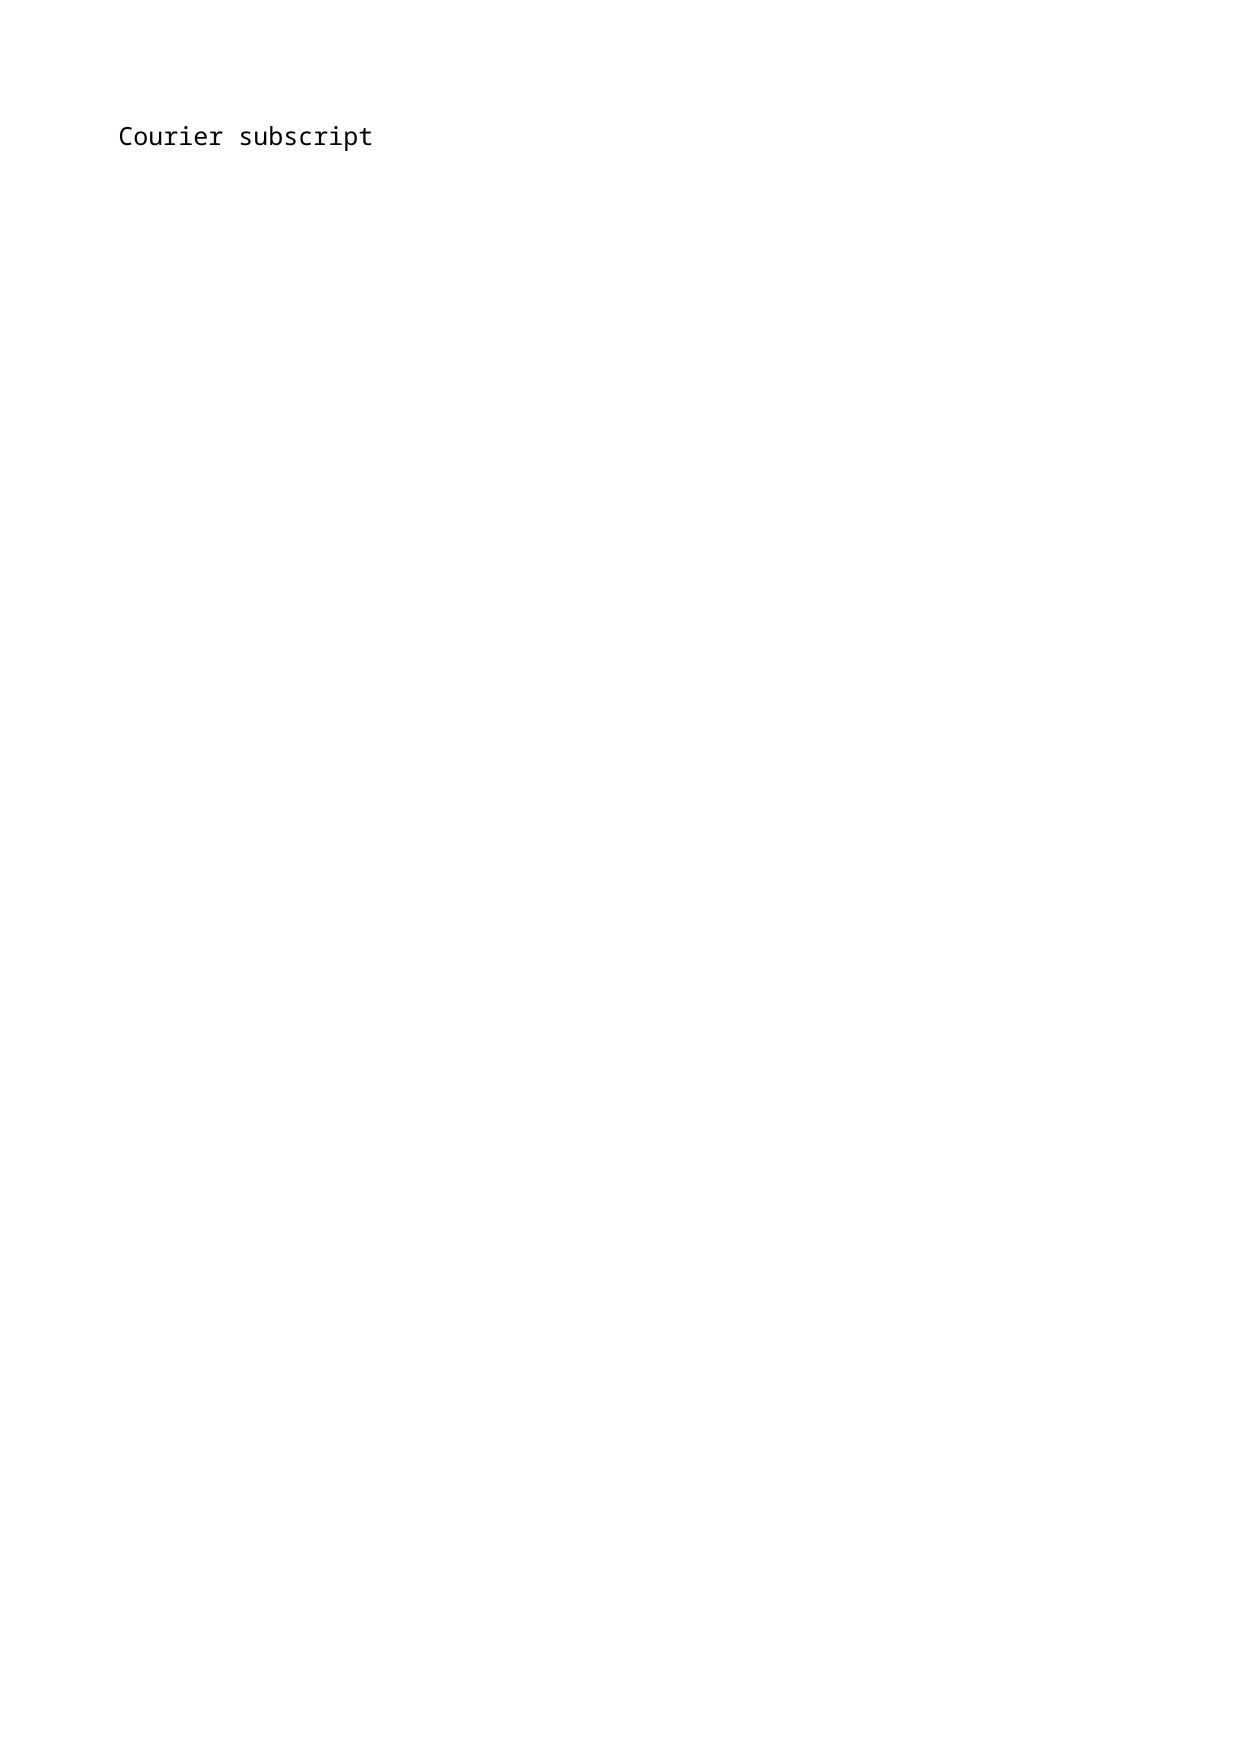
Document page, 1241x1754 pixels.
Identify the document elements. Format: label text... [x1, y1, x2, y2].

text Courier subscript [118, 118, 1122, 152]
